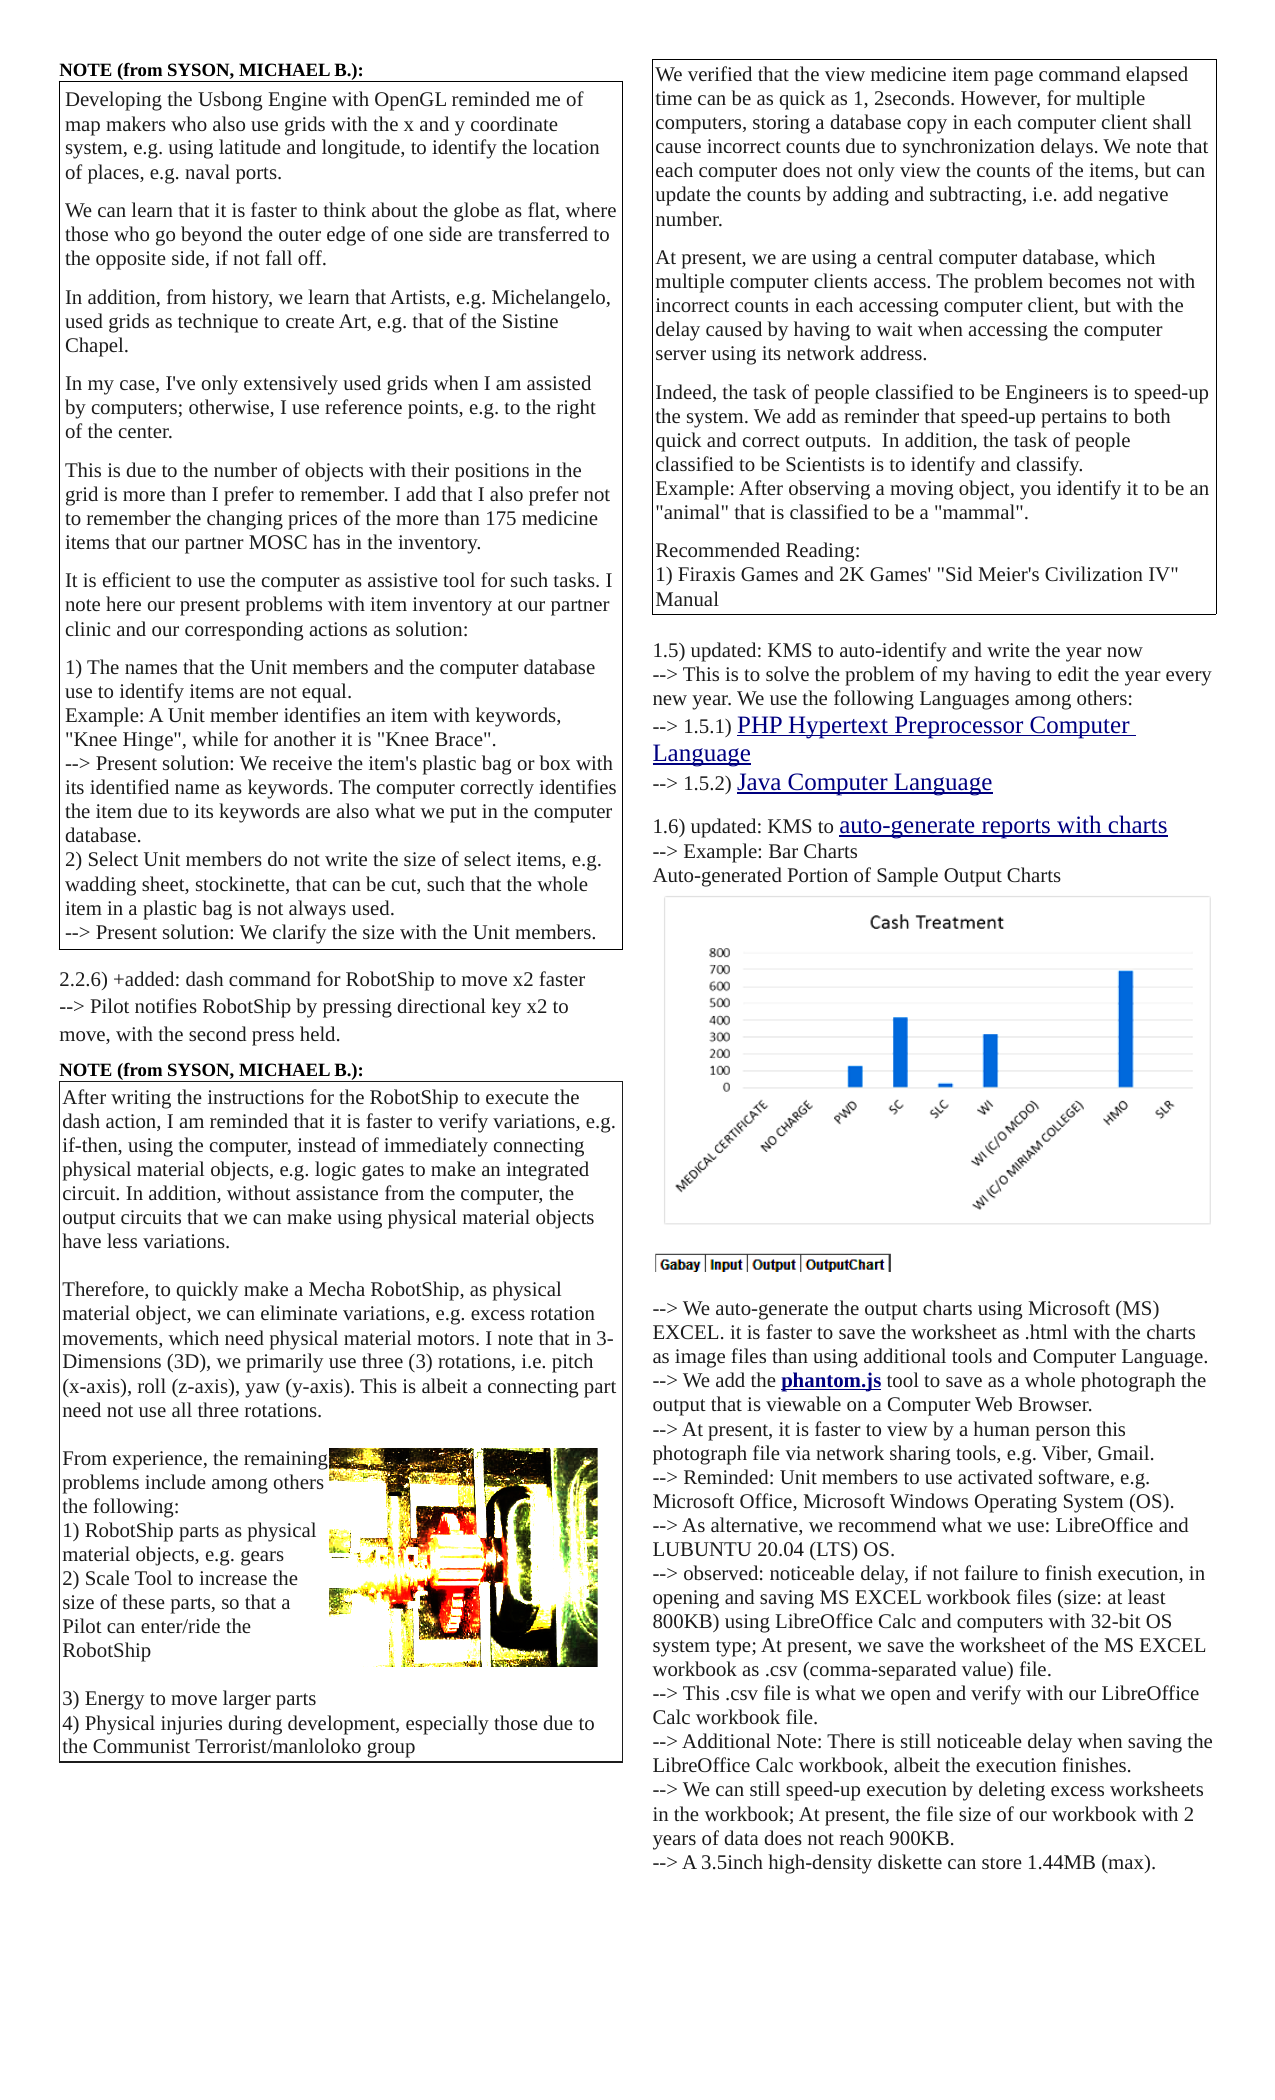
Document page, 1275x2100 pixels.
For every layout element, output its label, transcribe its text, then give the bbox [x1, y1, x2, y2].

text 1.5) updated: KMS to auto-identify and write the year now --> This is to solve the problem of my having to edit the year every new year. We use the following Languages among others: [652, 638, 1216, 710]
text --> Reminded: Unit members to use activated software, e.g. Microsoft Office, Microsoft Windows Operating System (OS). --> As alternative, we recommend what we use: LibreOffice and LUBUNTU 20.04 (LTS) OS. --> observed: noticeable delay, if not failure to finish execution, in opening and saving MS EXCEL workbook files (size: at least 800KB) using LibreOffice Calc and computers with 32-bit OS system type; At present, we save the worksheet of the MS EXCEL workbook as .csv (comma-separated value) file. --> This .csv file is what we open and verify with our LibreOffice Calc workbook file. --> Additional Note: There is still noticeable delay when saving the LibreOffice Calc workbook, albeit the execution finishes. [652, 1464, 1216, 1777]
text 2.2.6) +added: dash command for RobotShip to move x2 faster --> Pilot notifies RobotShip by pressing directional key x2 to move, with the second press held. [59, 967, 623, 1046]
table_header After writing the instructions for the RobotShip to execute the dash action, I am reminded that it is faster to verify variations, e.g. if-then, using the computer, instead of immediately connecting physical material objects, e.g. logic gates to make an integrated circuit. In addition, without assistance from the computer, the output circuits that we can make using physical material objects have less variations. Therefore, to quickly make a Mecha RobotShip, as physical material object, we can eliminate variations, e.g. excess rotation movements, which need physical material motors. I note that in 3-Dimensions (3D), we primarily use three (3) rotations, i.e. pitch (x-axis), roll (z-axis), yaw (y-axis). This is albeit a connecting part need not use all three rotations. From experience, the remaining problems include among others the following: 1) RobotShip parts as physical material objects, e.g. gears 2) Scale Tool to increase the size of these parts, so that a Pilot can enter/ride the RobotShip 3) Energy to move larger parts 4) Physical injuries during development, especially those due to the Communist Terrorist/manloloko group [60, 1082, 622, 1761]
text --> We can still speed-up execution by deleting excess worksheets in the workbook; At present, the file size of our workbook with 2 years of data does not reach 900KB. --> A 3.5inch high-density diskette can store 1.44MB (max). [652, 1777, 1216, 1874]
text NOTE (from SYSON, MICHAEL B.): [59, 1059, 623, 1081]
text 1.6) updated: KMS to auto-generate reports with charts --> Example: Bar Charts [652, 810, 1216, 863]
picture [655, 887, 1213, 1272]
table_header We verified that the view medicine item page command elapsed time can be as quick as 1, 2seconds. However, for multiple computers, storing a database copy in each computer client shall cause incorrect counts due to synchronization delays. We note that each computer does not only view the counts of the items, but can update the counts by adding and subtracting, i.e. add negative number. At present, we are using a central computer database, which multiple computer clients access. The problem becomes not with incorrect counts in each accessing computer client, but with the delay caused by having to wait when accessing the computer server using its network address. Indeed, the task of people classified to be Engineers is to speed-up the system. We add as reminder that speed-up pertains to both quick and correct outputs. In addition, the task of people classified to be Scientists is to identify and classify. Example: After observing a moving object, you identify it to be an "animal" that is classified to be a "mammal". Recommended Reading: 1) Firaxis Games and 2K Games' "Sid Meier's Civilization IV" Manual [653, 60, 1216, 613]
text NOTE (from SYSON, MICHAEL B.): [59, 59, 623, 81]
text --> 1.5.2) Java Computer Language [652, 767, 1216, 796]
table_header Developing the Usbong Engine with OpenGL reminded me of map makers who also use grids with the x and y coordinate system, e.g. using latitude and longitude, to identify the location of places, e.g. naval ports. We can learn that it is faster to think about the globe as flat, where those who go beyond the outer edge of one side are transferred to the opposite side, if not fall off. In addition, from history, we learn that Artists, e.g. Michelangelo, used grids as technique to create Art, e.g. that of the Sistine Chapel. In my case, I've only extensively used grids when I am assisted by computers; otherwise, I use reference points, e.g. to the right of the center. This is due to the number of objects with their positions in the grid is more than I prefer to remember. I add that I also prefer not to remember the changing prices of the more than 175 medicine items that our partner MOSC has in the inventory. It is efficient to use the computer as assistive tool for such tasks. I note here our present problems with item inventory at our partner clinic and our corresponding actions as solution: 1) The names that the Unit members and the computer database use to identify items are not equal. Example: A Unit member identifies an item with keywords, "Knee Hinge", while for another it is "Knee Brace". --> Present solution: We receive the item's plastic bag or box with its identified name as keywords. The computer correctly identifies the item due to its keywords are also what we put in the computer database. 2) Select Unit members do not write the size of select items, e.g. wadding sheet, stockinette, that can be cut, such that the whole item in a plastic bag is not always used. --> Present solution: We clarify the size with the Unit members. [60, 82, 622, 949]
text Auto-generated Portion of Sample Output Charts [652, 863, 1216, 887]
text --> We auto-generate the output charts using Microsoft (MS) EXCEL. it is faster to save the worksheet as .html with the charts as image files than using additional tools and Computer Language. --> We add the phantom.js tool to save as a whole photograph the output that is viewable on a Computer Web Browser. --> At present, it is faster to view by a human person this photograph file via network sharing tools, e.g. Viber, Gmail. [652, 1296, 1216, 1464]
text --> 1.5.1) PHP Hypertext Preprocessor Computer Language [652, 710, 1216, 767]
